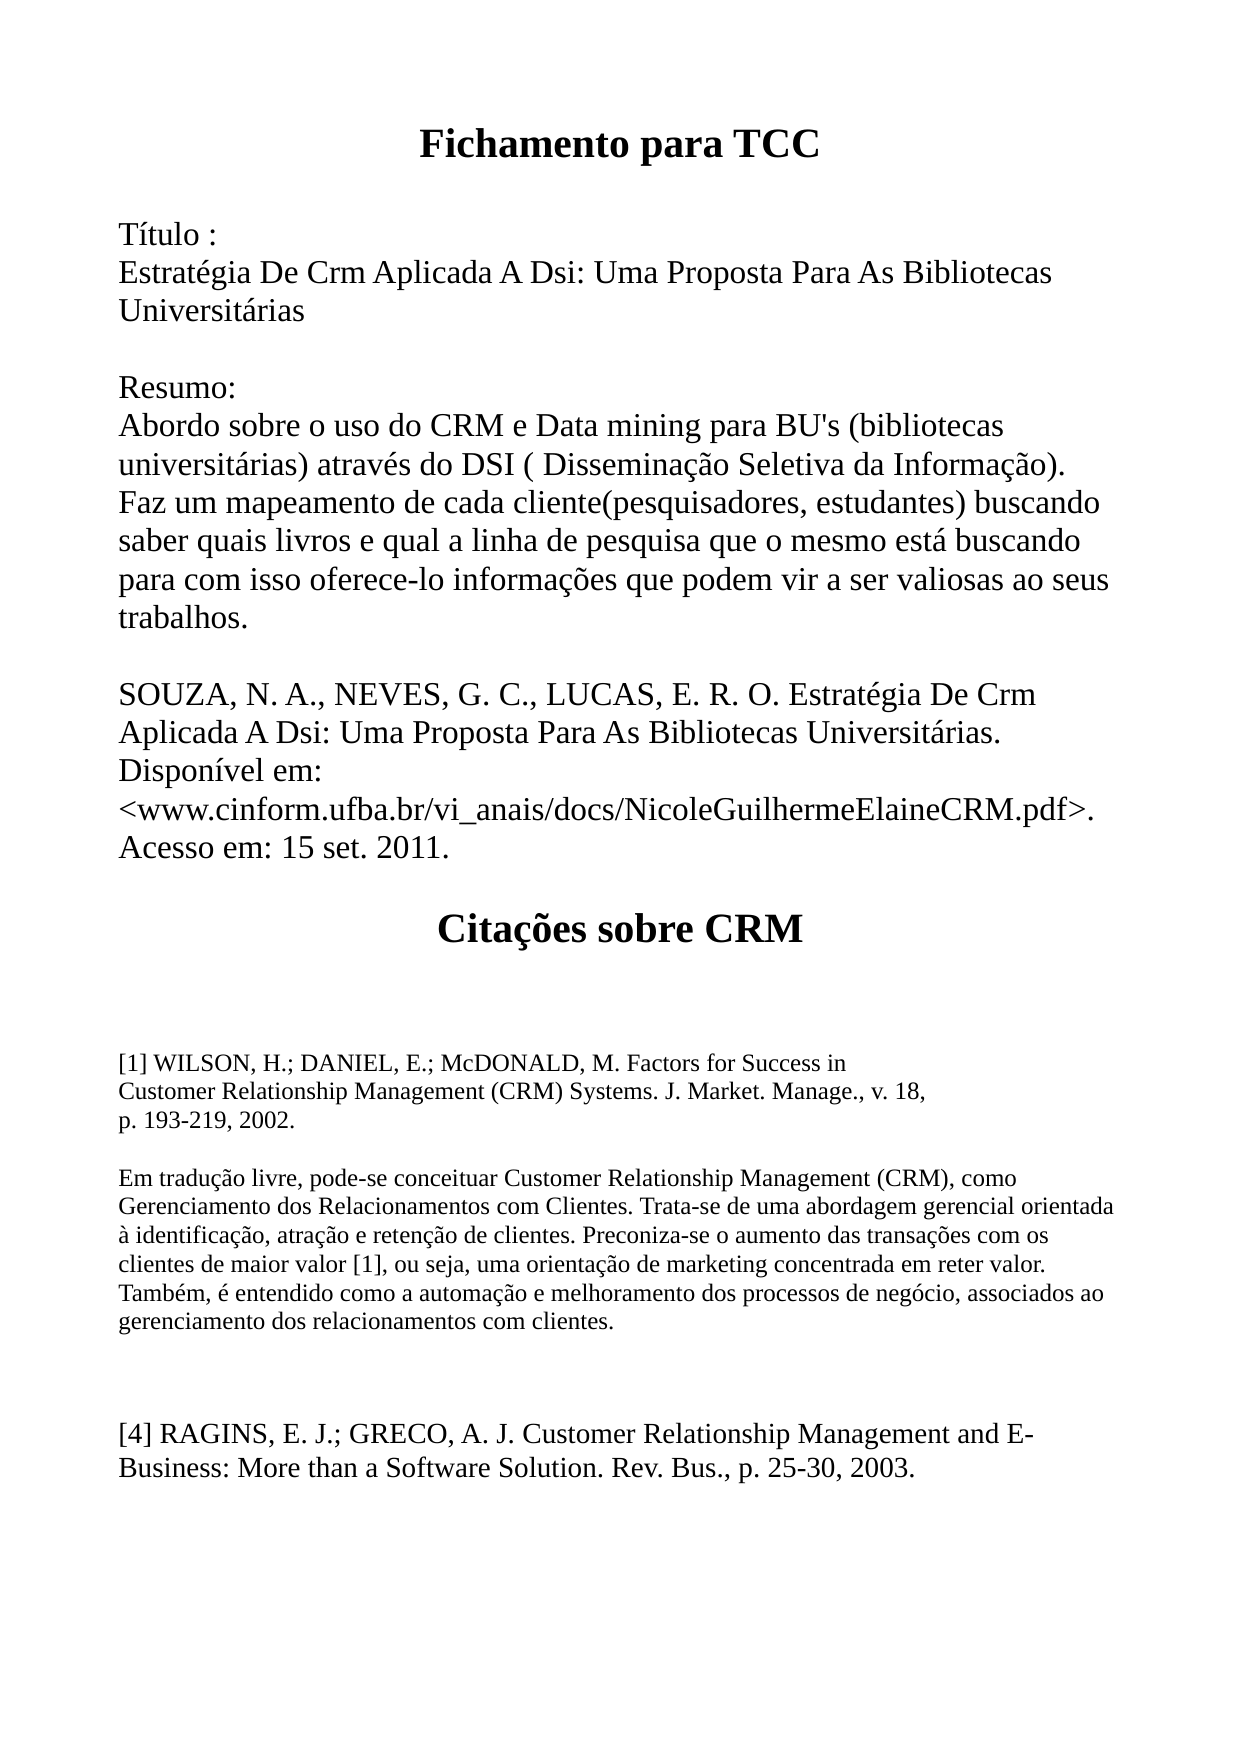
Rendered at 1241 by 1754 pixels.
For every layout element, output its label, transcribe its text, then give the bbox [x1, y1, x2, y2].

text Estratégia De Crm Aplicada A Dsi: Uma Proposta Para As Bibliotecas Universitárias [118, 252, 1122, 329]
text Abordo sobre o uso do CRM e Data mining para BU's (bibliotecas universitárias) através do DSI ( Disseminação Seletiva da Informação). Faz um mapeamento de cada cliente(pesquisadores, estudantes) buscando saber quais livros e qual a linha de pesquisa que o mesmo está buscando para com isso oferece-lo informações que podem vir a ser valiosas ao seus trabalhos. [118, 406, 1122, 636]
text Customer Relationship Management (CRM) Systems. J. Market. Manage., v. 18, [118, 1076, 1122, 1105]
text Resumo: [118, 367, 1122, 406]
text [1] WILSON, H.; DANIEL, E.; McDONALD, M. Factors for Success in [118, 1048, 1122, 1076]
text [4] RAGINS, E. J.; GRECO, A. J. Customer Relationship Management and E-Business: More than a Software Solution. Rev. Bus., p. 25-30, 2003. [118, 1417, 1122, 1484]
text Em tradução livre, pode-se conceituar Customer Relationship Management (CRM), como Gerenciamento dos Relacionamentos com Clientes. Trata-se de uma abordagem gerencial orientada à identificação, atração e retenção de clientes. Preconiza-se o aumento das transações com os clientes de maior valor [1], ou seja, uma orientação de marketing concentrada em reter valor. Também, é entendido como a automação e melhoramento dos processos de negócio, associados ao gerenciamento dos relacionamentos com clientes. [118, 1163, 1122, 1335]
text p. 193-219, 2002. [118, 1105, 1122, 1134]
text <www.cinform.ufba.br/vi_anais/docs/NicoleGuilhermeElaineCRM.pdf>. Acesso em: 15 set. 2011. [118, 789, 1122, 866]
text Disponível em: [118, 751, 1122, 789]
text Título : [118, 214, 1122, 252]
text SOUZA, N. A., NEVES, G. C., LUCAS, E. R. O. Estratégia De Crm Aplicada A Dsi: Uma Proposta Para As Bibliotecas Universitárias. [118, 674, 1122, 751]
text Citações sobre CRM [118, 904, 1122, 952]
text Fichamento para TCC [118, 118, 1122, 166]
